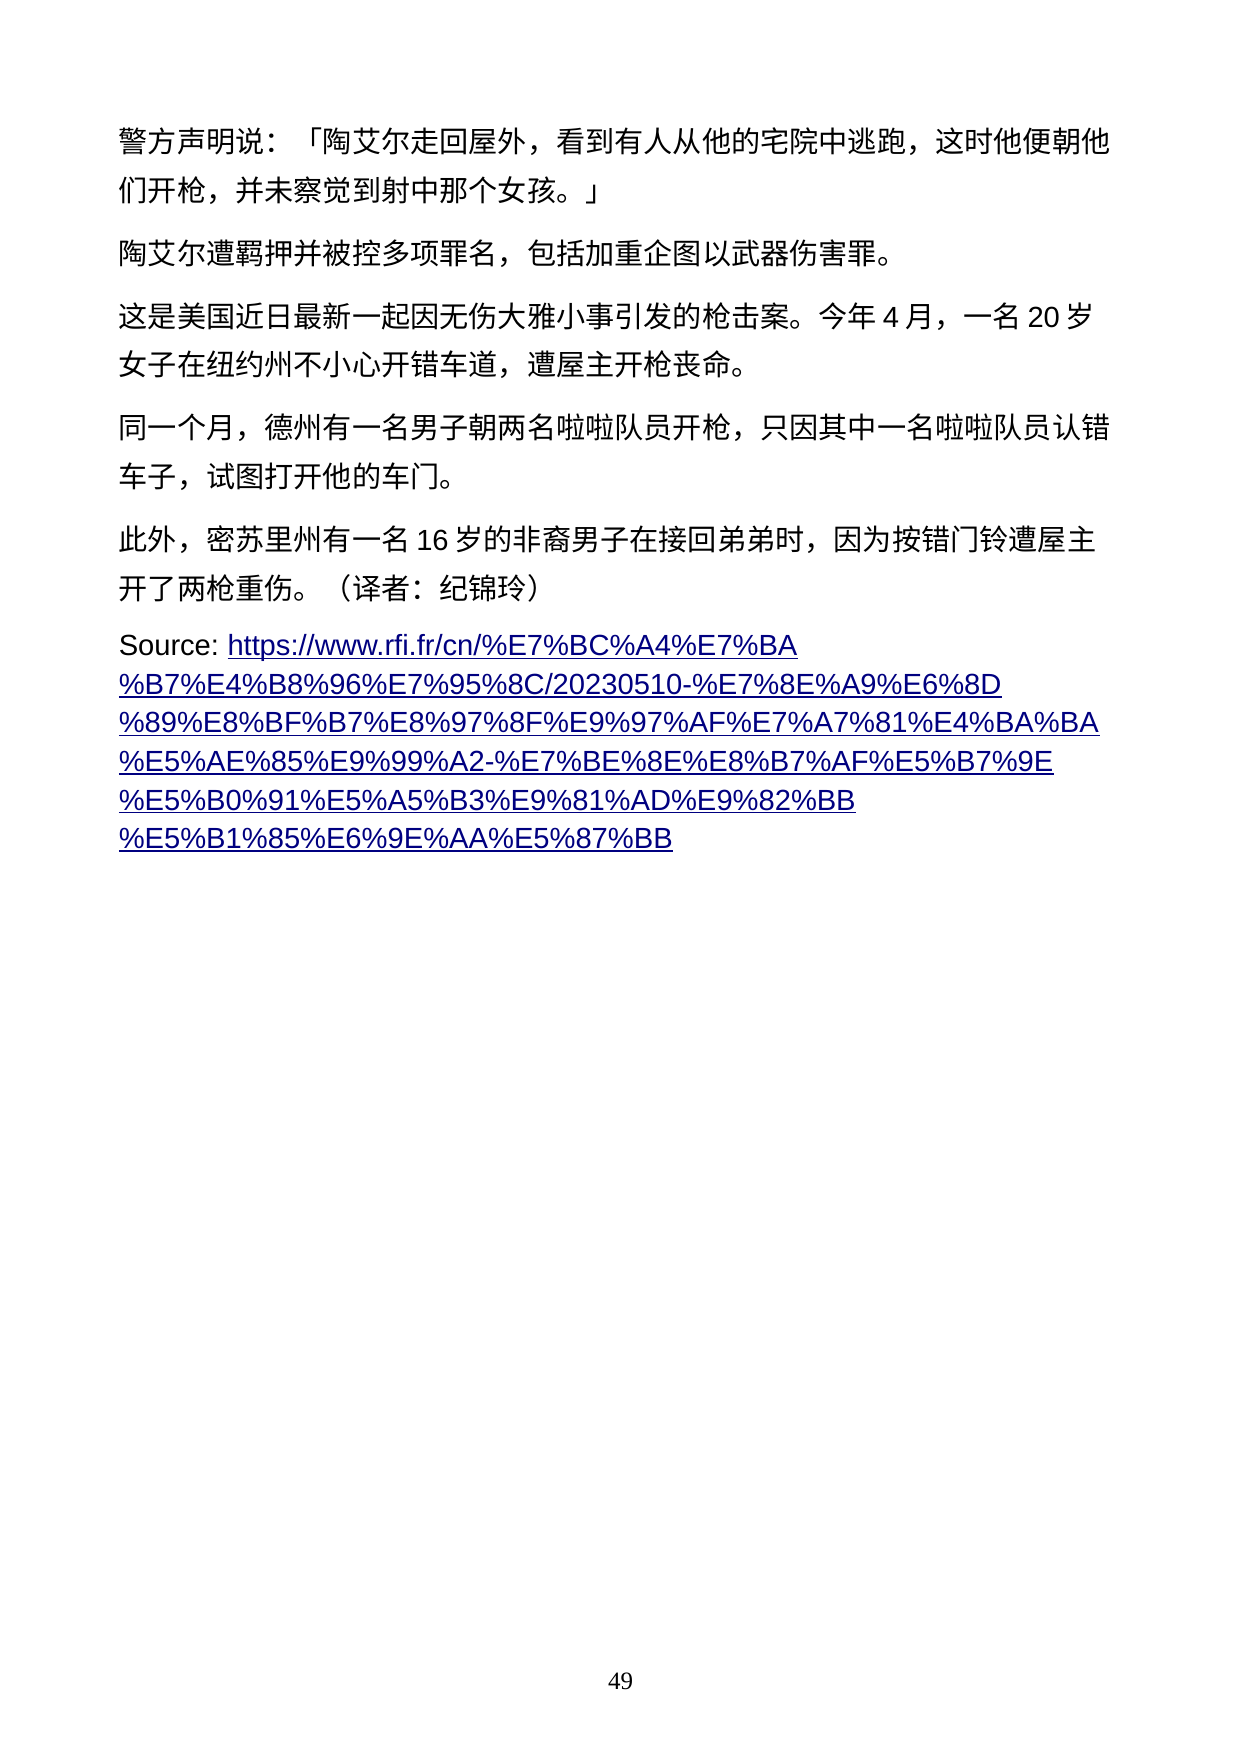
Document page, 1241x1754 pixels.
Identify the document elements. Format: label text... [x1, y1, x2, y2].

text 警方声明说：「陶艾尔走回屋外，看到有人从他的宅院中逃跑，这时他便朝他们开枪，并未察觉到射中那个女孩。」 [118, 118, 1122, 209]
text 这是美国近日最新一起因无伤大雅小事引发的枪击案。今年4月，一名20岁女子在纽约州不小心开错车道，遭屋主开枪丧命。 [118, 293, 1122, 384]
text Source: https://www.rfi.fr/cn/%E7%BC%A4%E7%BA%B7%E4%B8%96%E7%95%8C/20230510-%E7%8E%A9%E6%8D%89%E8%BF%B7%E8%97%8F%E9%97%AF%E7%A7%81%E4%BA%BA%E5%AE%85%E9%99%A2-%E7%BE%8E%E8%B7%AF%E5%B7%9E%E5%B0%91%E5%A5%B3%E9%81%AD%E9%82%BB%E5%B1%85%E6%9E%AA%E5%87%BB [118, 628, 1122, 854]
text 同一个月，德州有一名男子朝两名啦啦队员开枪，只因其中一名啦啦队员认错车子，试图打开他的车门。 [118, 405, 1122, 496]
text 此外，密苏里州有一名16岁的非裔男子在接回弟弟时，因为按错门铃遭屋主开了两枪重伤。（译者：纪锦玲） [118, 517, 1122, 607]
text 陶艾尔遭羁押并被控多项罪名，包括加重企图以武器伤害罪。 [118, 230, 1122, 272]
